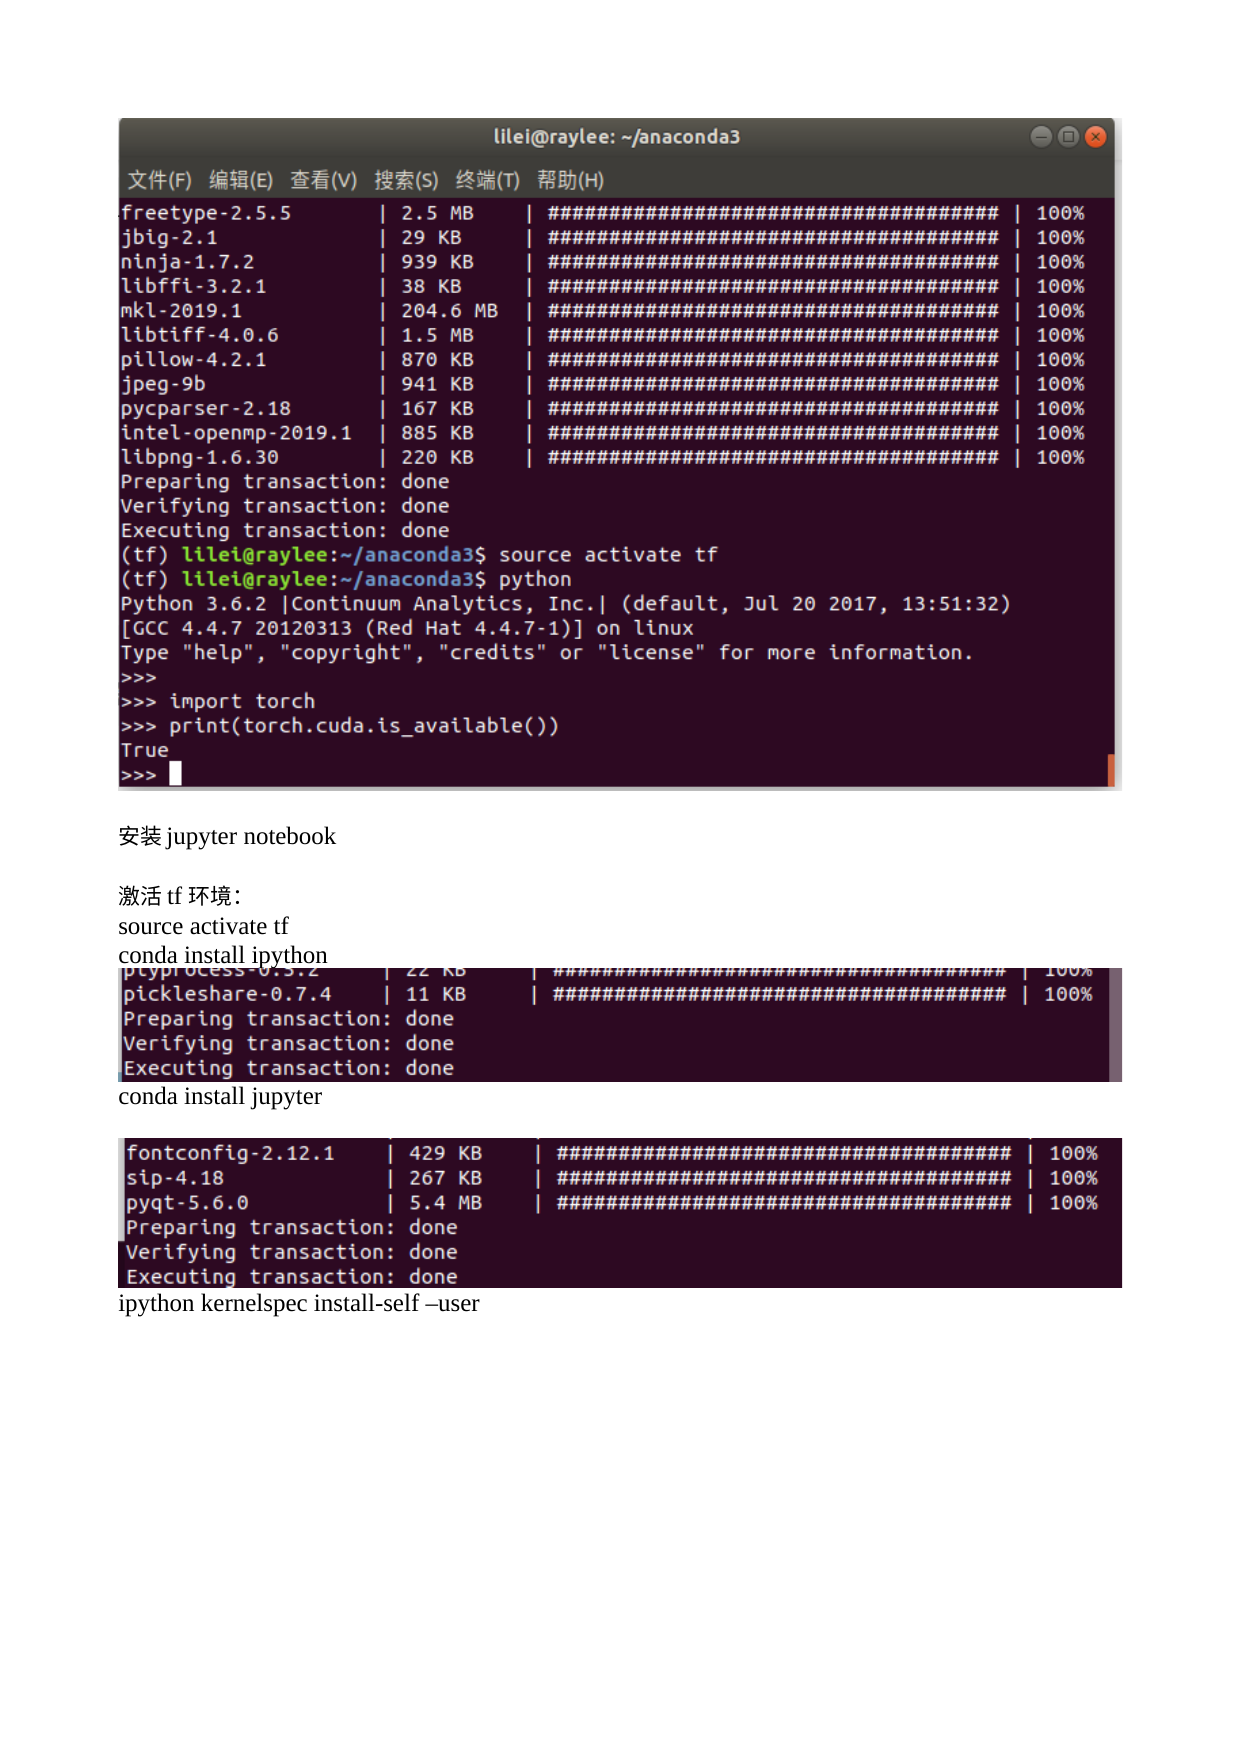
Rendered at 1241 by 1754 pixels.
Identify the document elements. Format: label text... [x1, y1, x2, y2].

text conda install ipython [118, 940, 1122, 968]
picture [118, 118, 1123, 791]
text source activate tf [118, 911, 1122, 940]
picture [118, 968, 1123, 1082]
text 安装jupyter notebook [118, 819, 1122, 851]
picture [118, 1138, 1123, 1288]
text 激活 tf 环境： [118, 879, 1122, 911]
text ipython kernelspec install-self –user [118, 1288, 1122, 1317]
text conda install jupyter [118, 1082, 1122, 1110]
